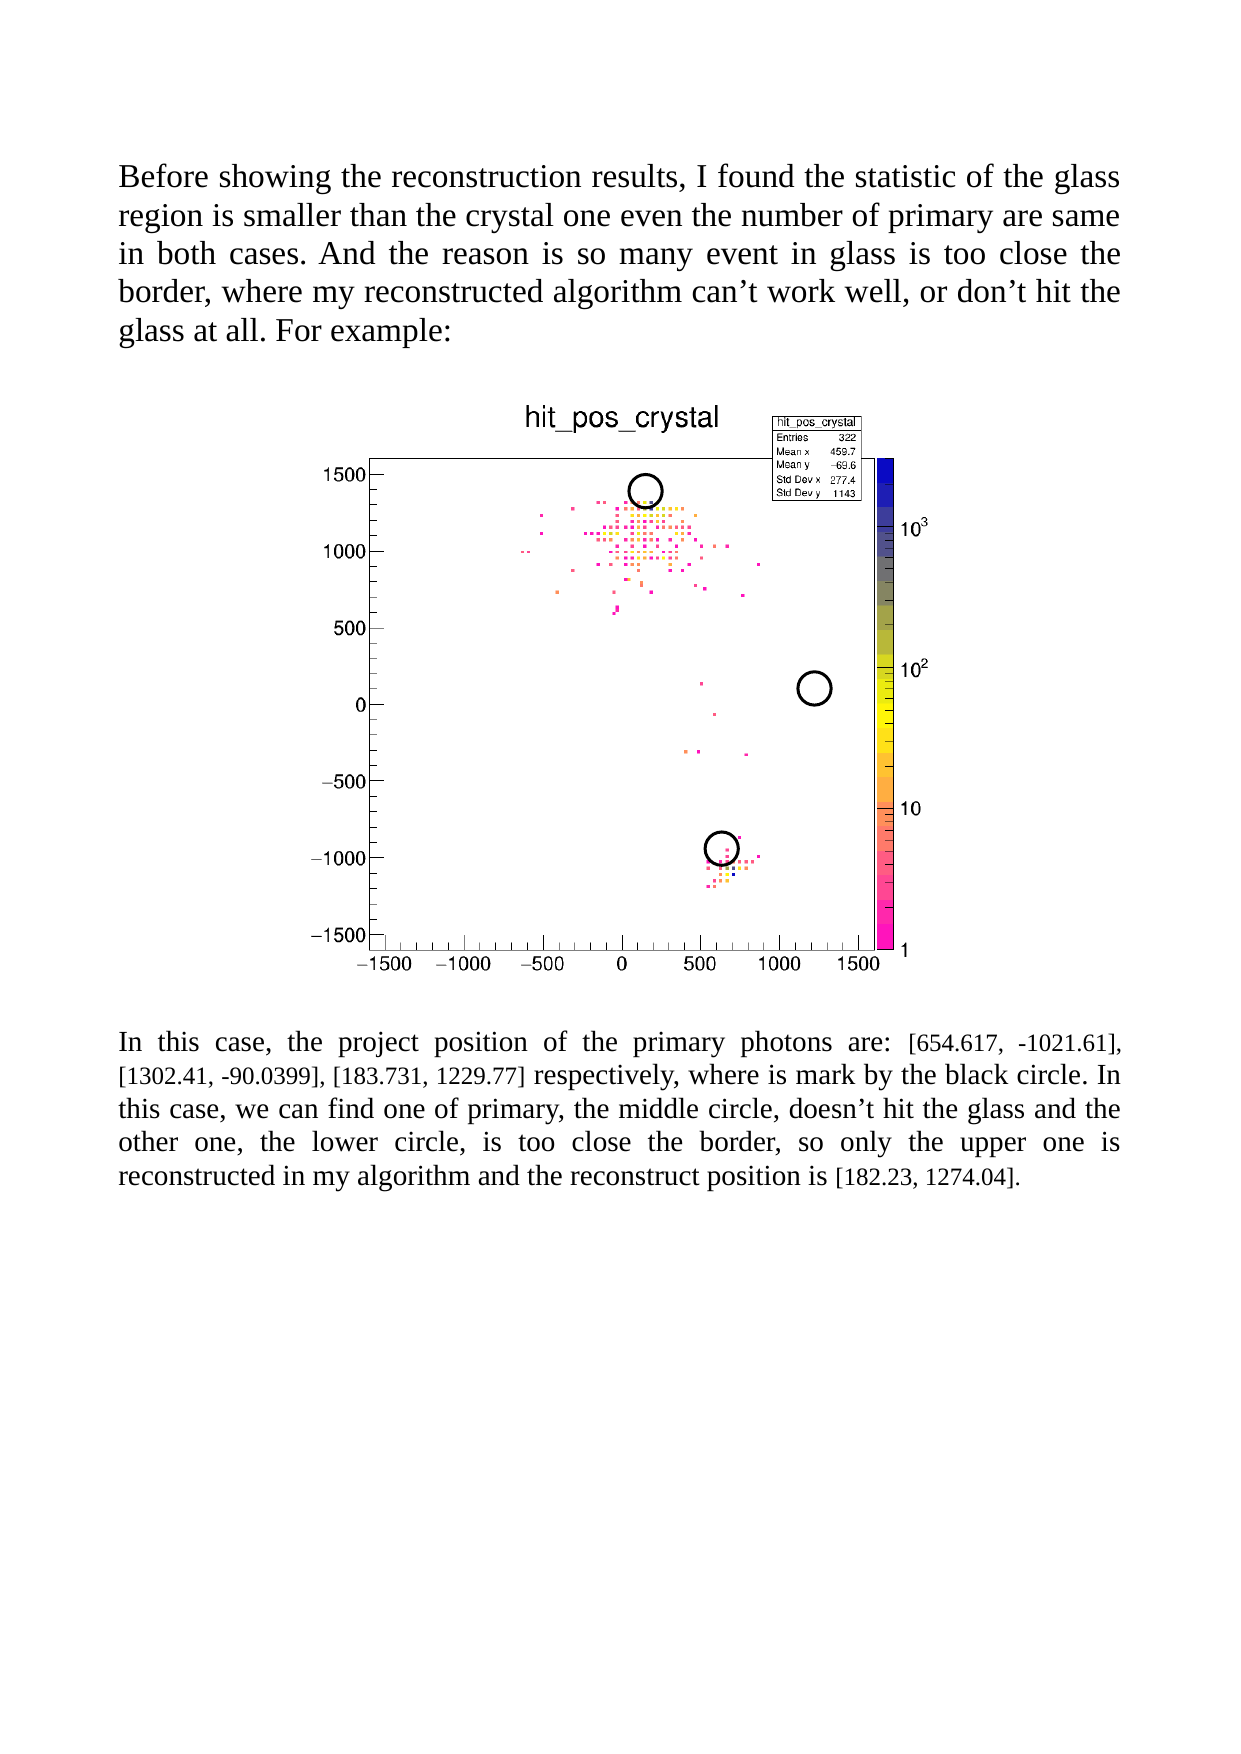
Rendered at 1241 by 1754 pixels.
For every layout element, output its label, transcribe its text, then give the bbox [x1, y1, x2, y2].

picture [306, 398, 937, 1011]
text Before showing the reconstruction results, I found the statistic of the glass region is smaller than the crystal one even the number of primary are same in both cases. And the reason is so many event in glass is too close the border, where my reconstructed algorithm can’t work well, or don’t hit the glass at all. For example: [118, 156, 1122, 348]
text In this case, the project position of the primary photons are: [654.617, -1021.61], [1302.41, -90.0399], [183.731, 1229.77] respectively, where is mark by the black circle. In this case, we can find one of primary, the middle circle, doesn’t hit the glass and the other one, the lower circle, is too close the border, so only the upper one is reconstructed in my algorithm and the reconstruct position is [182.23, 1274.04]. [118, 1024, 1122, 1191]
